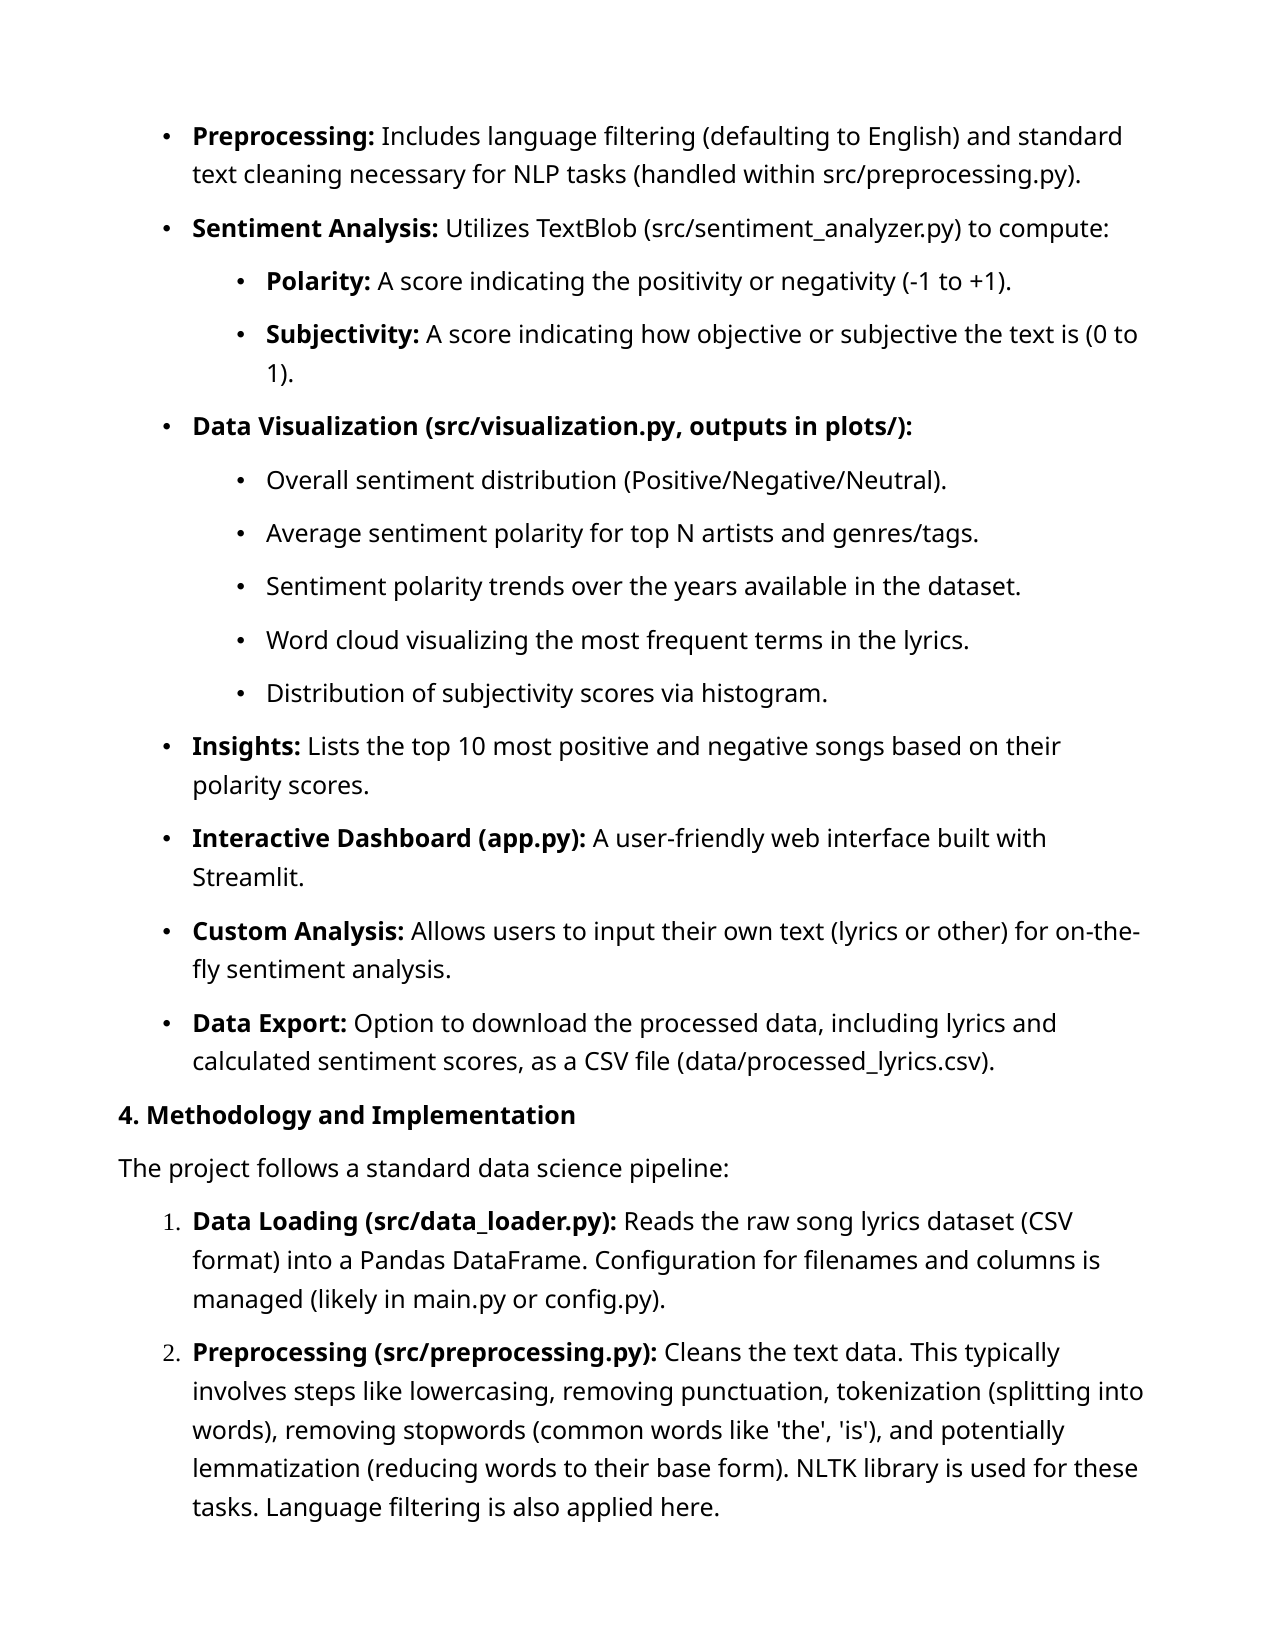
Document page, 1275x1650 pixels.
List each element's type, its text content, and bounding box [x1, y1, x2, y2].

list Sentiment Analysis: Utilizes TextBlob (src/sentiment_analyzer.py) to compute: [162, 210, 1157, 244]
text 4. Methodology and Implementation [118, 1097, 1157, 1131]
list Average sentiment polarity for top N artists and genres/tags. [236, 516, 1157, 550]
list Word cloud visualizing the most frequent terms in the lyrics. [236, 622, 1157, 656]
list Distribution of subjectivity scores via histogram. [236, 676, 1157, 710]
list Preprocessing: Includes language filtering (defaulting to English) and standard text cleaning necessary for NLP tasks (handled within src/preprocessing.py). [162, 118, 1157, 191]
list Insights: Lists the top 10 most positive and negative songs based on their polarity scores. [162, 729, 1157, 802]
list Custom Analysis: Allows users to input their own text (lyrics or other) for on-the-fly sentiment analysis. [162, 913, 1157, 986]
list Data Export: Option to download the processed data, including lyrics and calculated sentiment scores, as a CSV file (data/processed_lyrics.csv). [162, 1005, 1157, 1078]
list Subjectivity: A score indicating how objective or subjective the text is (0 to 1). [236, 317, 1157, 390]
list Data Loading (src/data_loader.py): Reads the raw song lyrics dataset (CSV format) into a Pandas DataFrame. Configuration for filenames and columns is managed (likely in main.py or config.py). [162, 1204, 1157, 1316]
list Interactive Dashboard (app.py): A user-friendly web interface built with Streamlit. [162, 821, 1157, 894]
list Sentiment polarity trends over the years available in the dataset. [236, 569, 1157, 603]
text The project follows a standard data science pipeline: [118, 1151, 1157, 1185]
list Preprocessing (src/preprocessing.py): Cleans the text data. This typically involves steps like lowercasing, removing punctuation, tokenization (splitting into words), removing stopwords (common words like 'the', 'is'), and potentially lemmatization (reducing words to their base form). NLTK library is used for these tasks. Language filtering is also applied here. [162, 1335, 1157, 1524]
list Data Visualization (src/visualization.py, outputs in plots/): [162, 409, 1157, 443]
list Overall sentiment distribution (Positive/Negative/Neutral). [236, 462, 1157, 496]
list Polarity: A score indicating the positivity or negativity (-1 to +1). [236, 263, 1157, 298]
